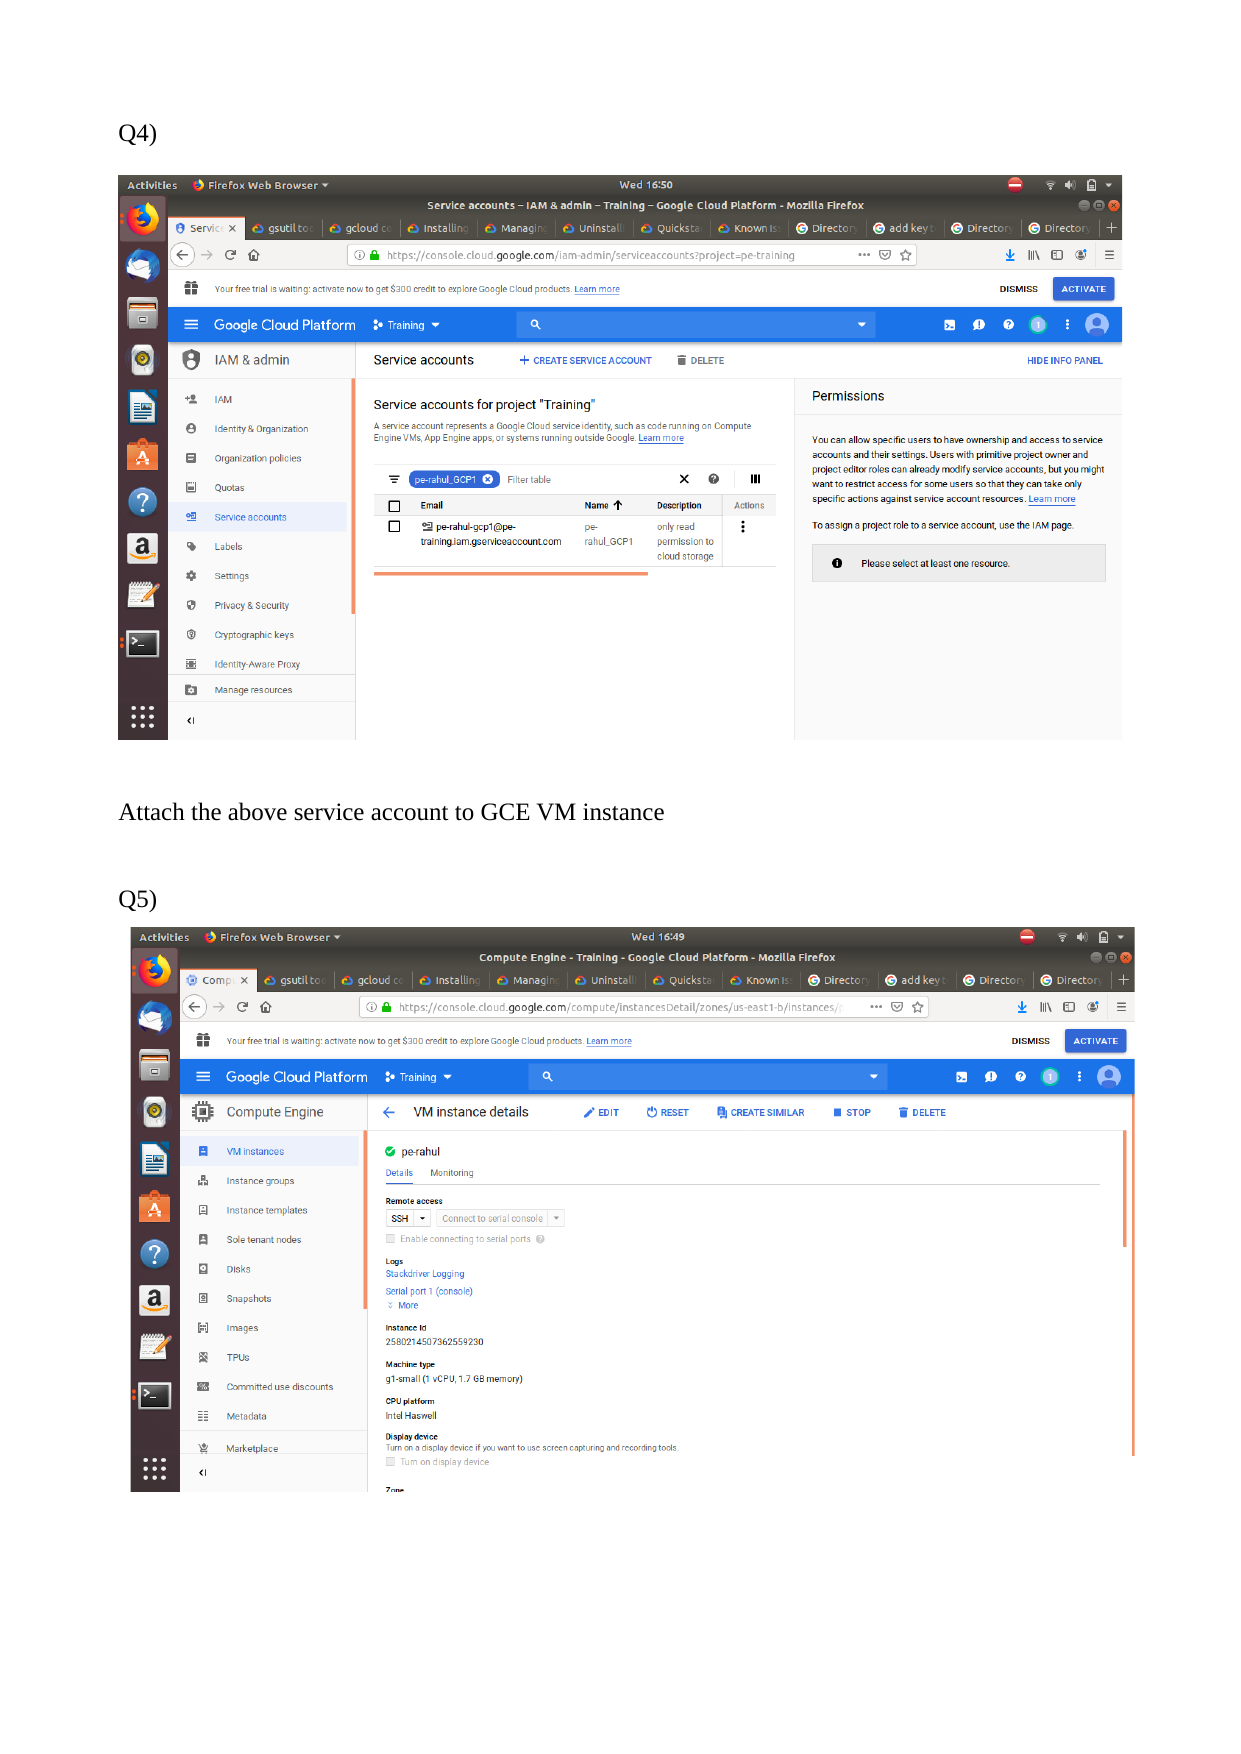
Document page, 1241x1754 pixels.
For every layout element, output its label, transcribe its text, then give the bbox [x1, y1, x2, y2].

text Q5) [118, 884, 1122, 912]
picture [130, 927, 1135, 1492]
text Q4) [118, 118, 1122, 147]
text Attach the above service account to GCE VM instance [118, 797, 1122, 826]
picture [118, 175, 1123, 740]
